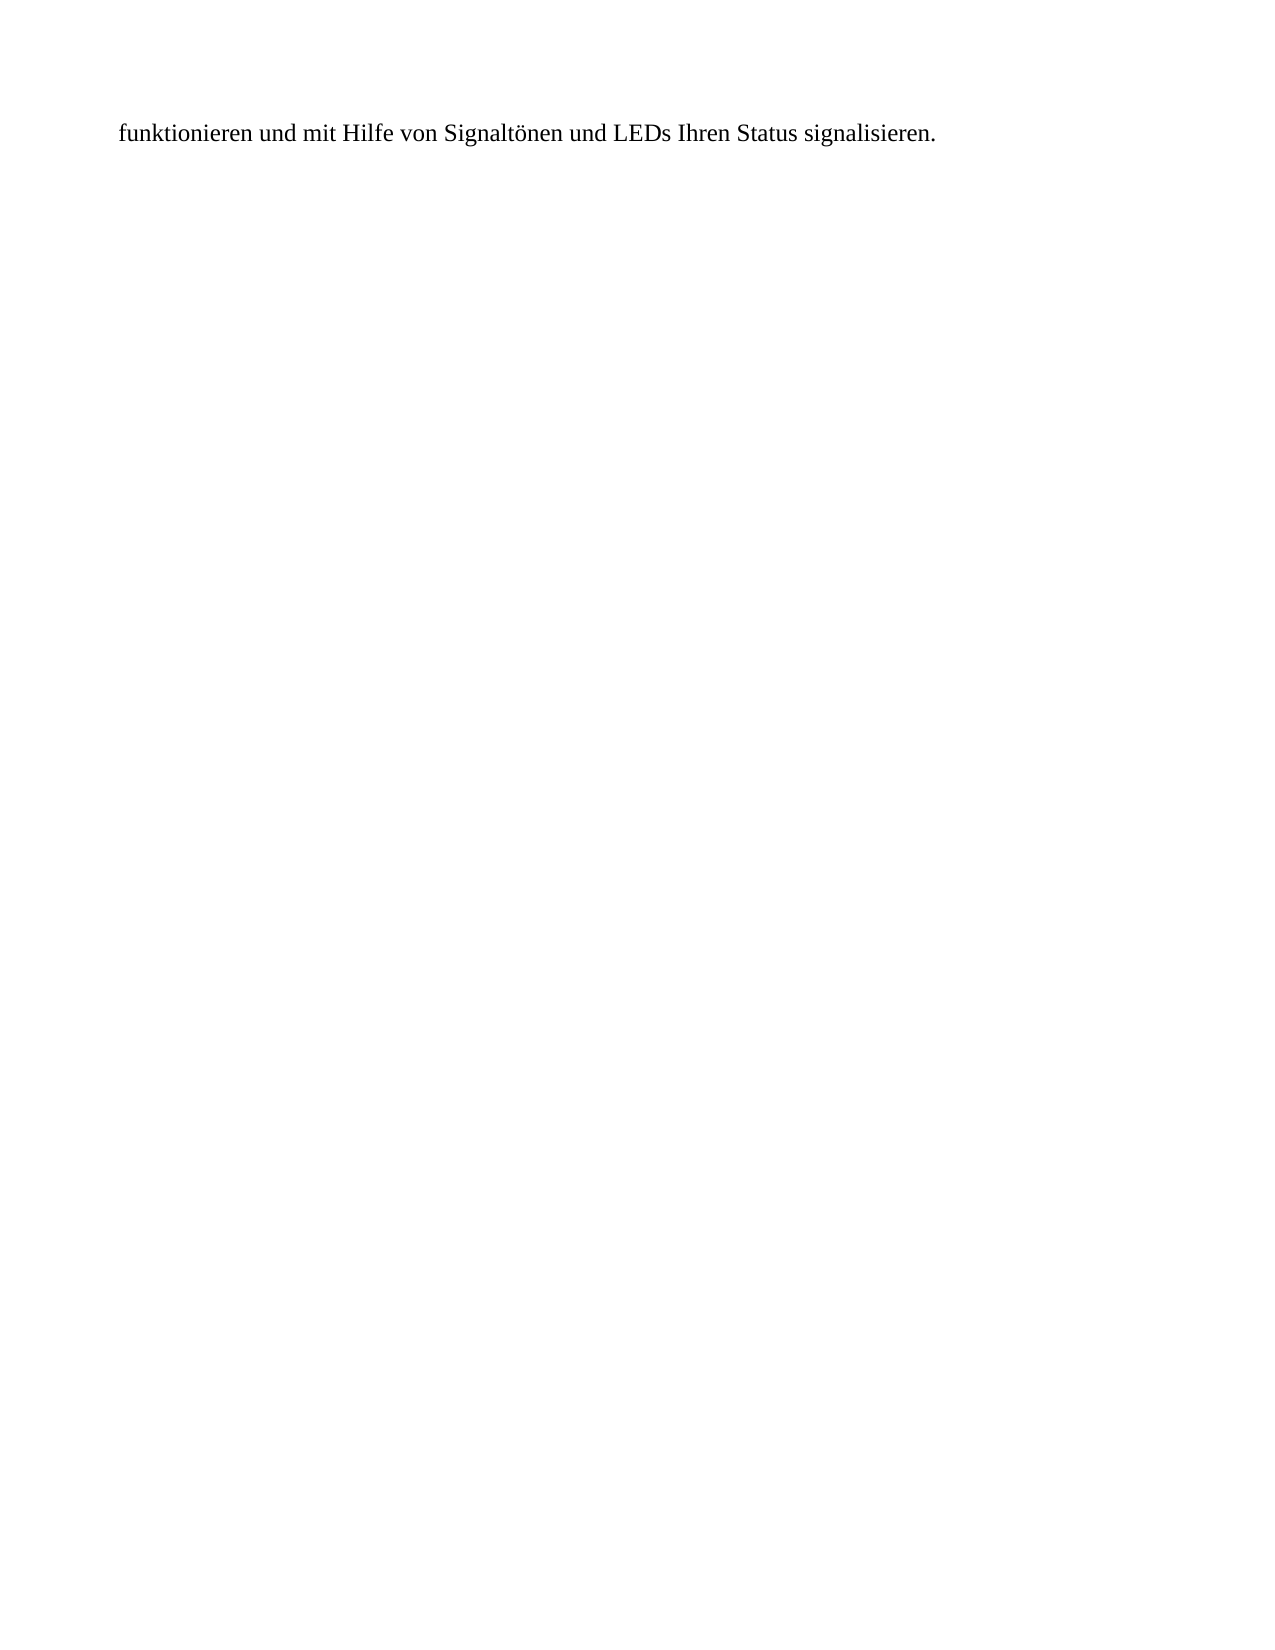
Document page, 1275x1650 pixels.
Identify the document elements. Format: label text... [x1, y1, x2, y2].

text funktionieren und mit Hilfe von Signaltönen und LEDs Ihren Status signalisieren. [118, 118, 1157, 147]
